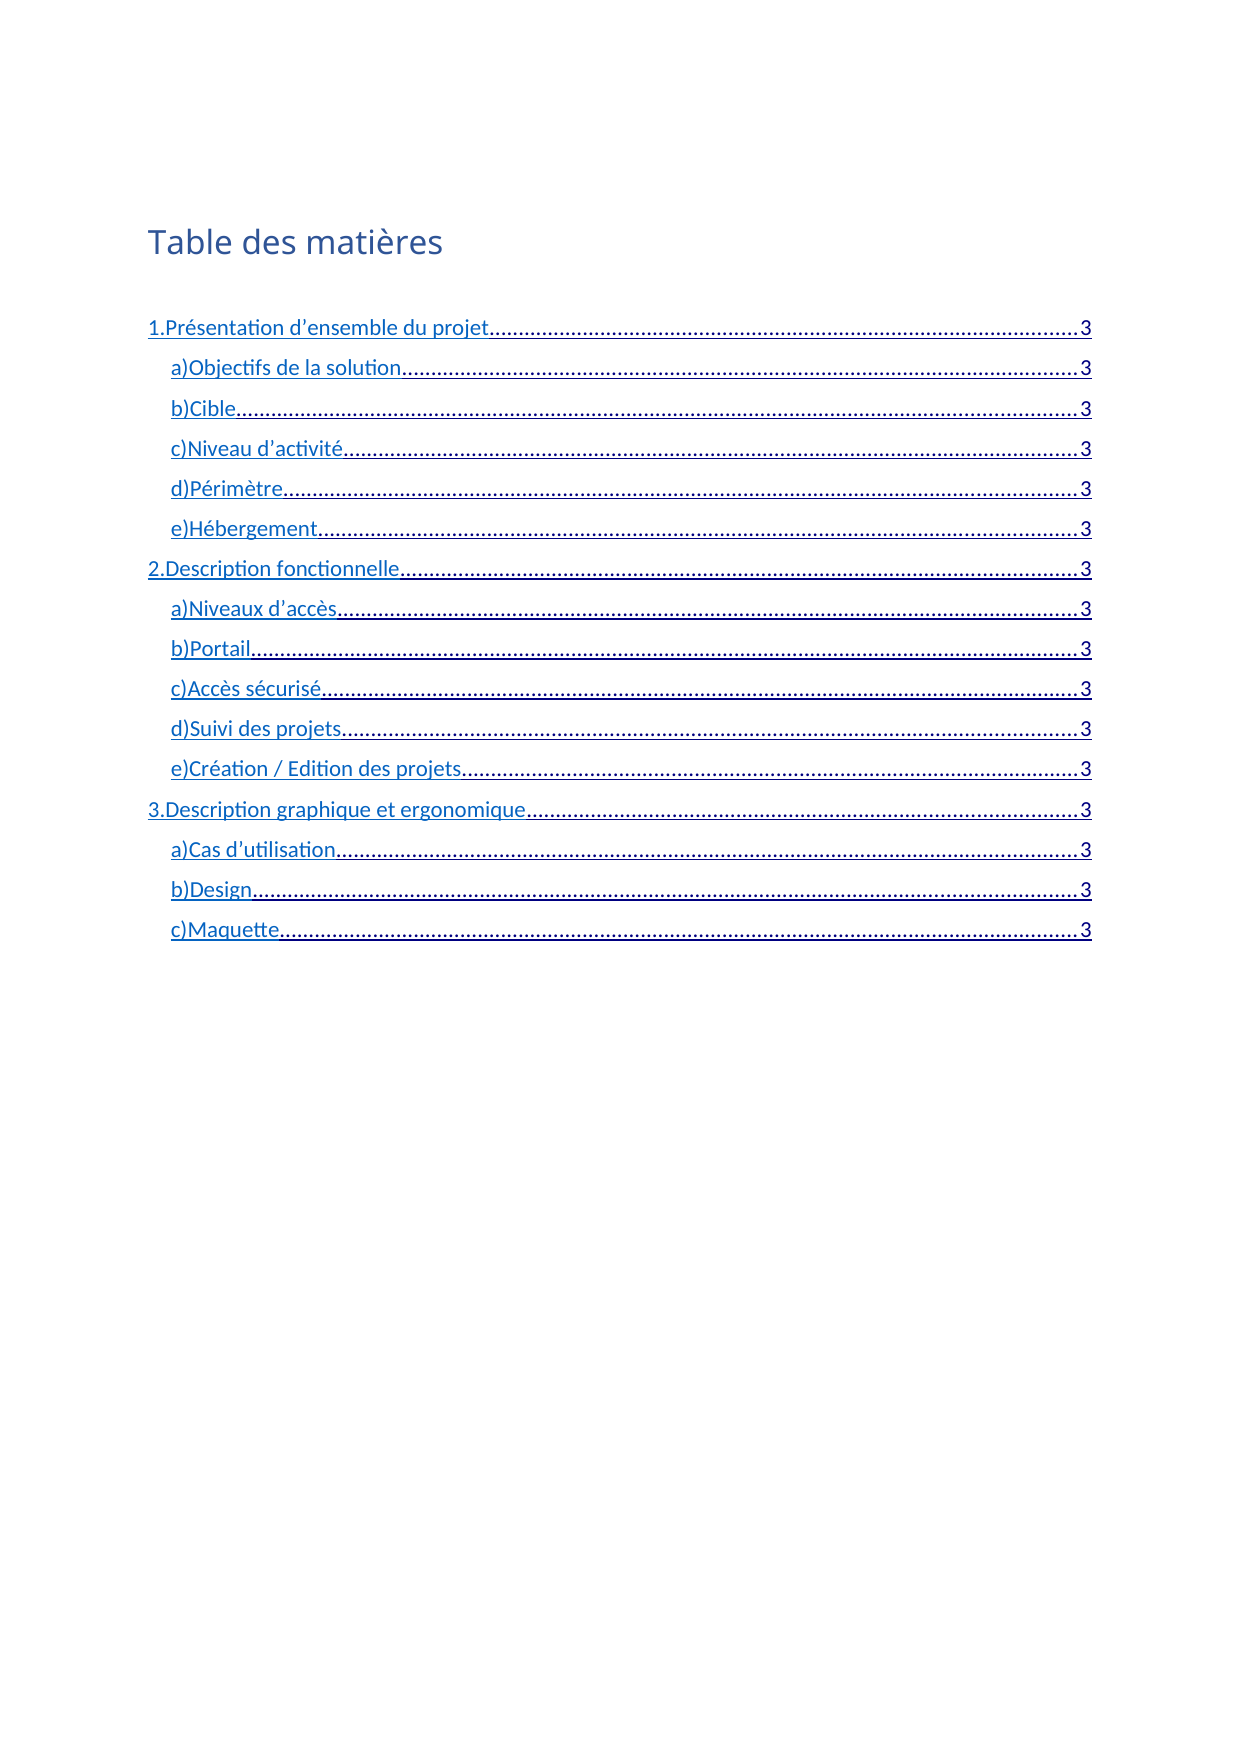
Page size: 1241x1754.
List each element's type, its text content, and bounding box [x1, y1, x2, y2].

text a) Objectifs de la solution 3 [171, 353, 1093, 382]
text e) Hébergement 3 [171, 514, 1093, 542]
text a) Cas d’utilisation 3 [171, 835, 1093, 863]
text c) Accès sécurisé 3 [171, 674, 1093, 702]
text c) Maquette 3 [171, 915, 1093, 943]
text a) Niveaux d’accès 3 [171, 594, 1093, 622]
text d) Suivi des projets 3 [171, 714, 1093, 742]
text e) Création / Edition des projets 3 [171, 754, 1093, 783]
text 2. Description fonctionnelle 3 [148, 554, 1093, 582]
text 3. Description graphique et ergonomique 3 [148, 795, 1093, 823]
text b) Design 3 [171, 875, 1093, 903]
text 1. Présentation d’ensemble du projet 3 [148, 313, 1093, 341]
text c) Niveau d’activité 3 [171, 434, 1093, 462]
text Table des matières [148, 219, 1093, 264]
text b) Cible 3 [171, 394, 1093, 422]
text b) Portail 3 [171, 634, 1093, 662]
text d) Périmètre 3 [171, 474, 1093, 502]
